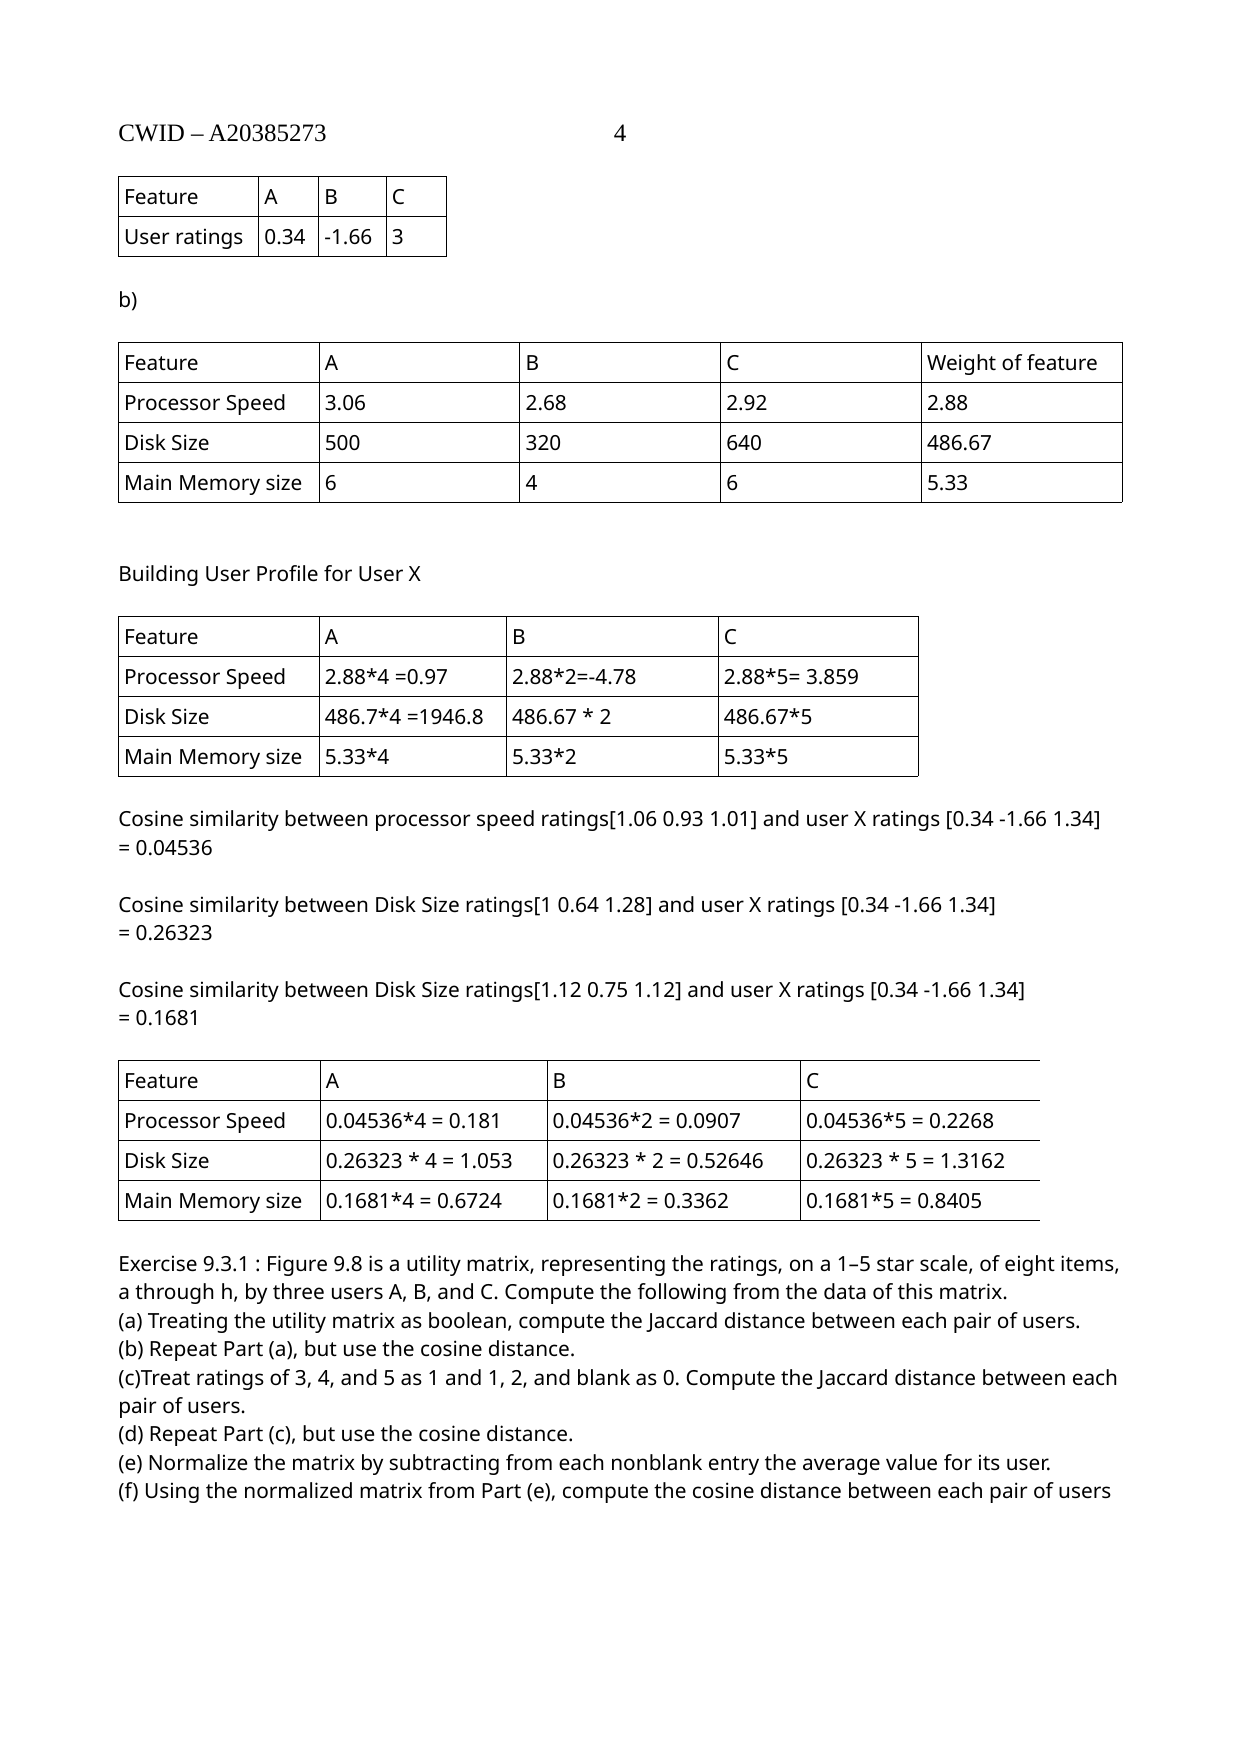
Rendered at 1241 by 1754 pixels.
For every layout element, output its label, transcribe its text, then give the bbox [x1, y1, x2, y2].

table_cell 640 [721, 423, 921, 462]
text Cosine similarity between Disk Size ratings[1.12 0.75 1.12] and user X ratings [0.34 -1.66 1.34] [118, 975, 1122, 1003]
text (b) Repeat Part (a), but use the cosine distance. [118, 1334, 1122, 1363]
table_cell 5.33*4 [320, 737, 506, 776]
text (a) Treating the utility matrix as boolean, compute the Jaccard distance between each pair of users. [118, 1306, 1122, 1334]
table_cell 0.04536*5 = 0.2268 [801, 1101, 1040, 1140]
table_cell 486.67 [922, 423, 1122, 462]
table_cell 0.1681*4 = 0.6724 [321, 1181, 547, 1220]
table_cell Main Memory size [119, 1181, 320, 1220]
text = 0.26323 [118, 918, 1122, 947]
table_cell 2.88*4 =0.97 [320, 657, 506, 696]
table_cell Processor Speed [119, 657, 319, 696]
table_cell 3 [387, 217, 446, 256]
table_header B [548, 1061, 800, 1100]
table_cell 2.88*5= 3.859 [719, 657, 918, 696]
table_cell 0.1681*5 = 0.8405 [801, 1181, 1040, 1220]
text (c)Treat ratings of 3, 4, and 5 as 1 and 1, 2, and blank as 0. Compute the Jaccard distance between each pair of users. [118, 1363, 1122, 1419]
table_header A [320, 617, 506, 656]
text Building User Profile for User X [118, 559, 1122, 587]
table_cell 0.26323 * 5 = 1.3162 [801, 1141, 1040, 1180]
table_cell Processor Speed [119, 383, 319, 422]
table_header B [507, 617, 718, 656]
table_cell Main Memory size [119, 463, 319, 502]
table_cell 2.92 [721, 383, 921, 422]
table_cell 2.88 [922, 383, 1122, 422]
text = 0.04536 [118, 833, 1122, 861]
table_cell 6 [721, 463, 921, 502]
text (e) Normalize the matrix by subtracting from each nonblank entry the average value for its user. [118, 1448, 1122, 1476]
text Cosine similarity between Disk Size ratings[1 0.64 1.28] and user X ratings [0.34 -1.66 1.34] [118, 890, 1122, 918]
table_header C [387, 177, 446, 216]
table_cell 0.04536*4 = 0.181 [321, 1101, 547, 1140]
table_header Feature [119, 1061, 320, 1100]
table_header C [801, 1061, 1040, 1100]
text (f) Using the normalized matrix from Part (e), compute the cosine distance between each pair of users [118, 1476, 1122, 1505]
table_cell 486.67*5 [719, 697, 918, 736]
table_cell 0.26323 * 4 = 1.053 [321, 1141, 547, 1180]
table_cell 6 [320, 463, 519, 502]
table_header Weight of feature [922, 343, 1122, 382]
table_header C [721, 343, 921, 382]
text Exercise 9.3.1 : Figure 9.8 is a utility matrix, representing the ratings, on a 1–5 star scale, of eight items, a through h, by three users A, B, and C. Compute the following from the data of this matrix. [118, 1249, 1122, 1306]
table_cell Processor Speed [119, 1101, 320, 1140]
table_cell User ratings [119, 217, 258, 256]
text b) [118, 285, 1122, 313]
table_cell 2.68 [520, 383, 720, 422]
table_cell Disk Size [119, 697, 319, 736]
table_header Feature [119, 617, 319, 656]
table_header Feature [119, 343, 319, 382]
table_cell 5.33*5 [719, 737, 918, 776]
table_header A [321, 1061, 547, 1100]
table_cell Disk Size [119, 1141, 320, 1180]
table_header A [320, 343, 519, 382]
table_header C [719, 617, 918, 656]
table_cell 320 [520, 423, 720, 462]
table_cell 0.1681*2 = 0.3362 [548, 1181, 800, 1220]
table_cell 4 [520, 463, 720, 502]
table_header A [259, 177, 318, 216]
table_cell 486.7*4 =1946.8 [320, 697, 506, 736]
text Cosine similarity between processor speed ratings[1.06 0.93 1.01] and user X ratings [0.34 -1.66 1.34] [118, 804, 1122, 833]
table_cell 500 [320, 423, 519, 462]
table_cell 3.06 [320, 383, 519, 422]
table_cell 2.88*2=-4.78 [507, 657, 718, 696]
table_header Feature [119, 177, 258, 216]
table_cell 0.26323 * 2 = 0.52646 [548, 1141, 800, 1180]
table_cell -1.66 [319, 217, 386, 256]
text = 0.1681 [118, 1003, 1122, 1032]
table_cell Main Memory size [119, 737, 319, 776]
table_cell 5.33*2 [507, 737, 718, 776]
table_cell 0.34 [259, 217, 318, 256]
table_cell Disk Size [119, 423, 319, 462]
table_cell 0.04536*2 = 0.0907 [548, 1101, 800, 1140]
table_header B [319, 177, 386, 216]
table_cell 5.33 [922, 463, 1122, 502]
table_header B [520, 343, 720, 382]
table_cell 486.67 * 2 [507, 697, 718, 736]
text (d) Repeat Part (c), but use the cosine distance. [118, 1419, 1122, 1448]
